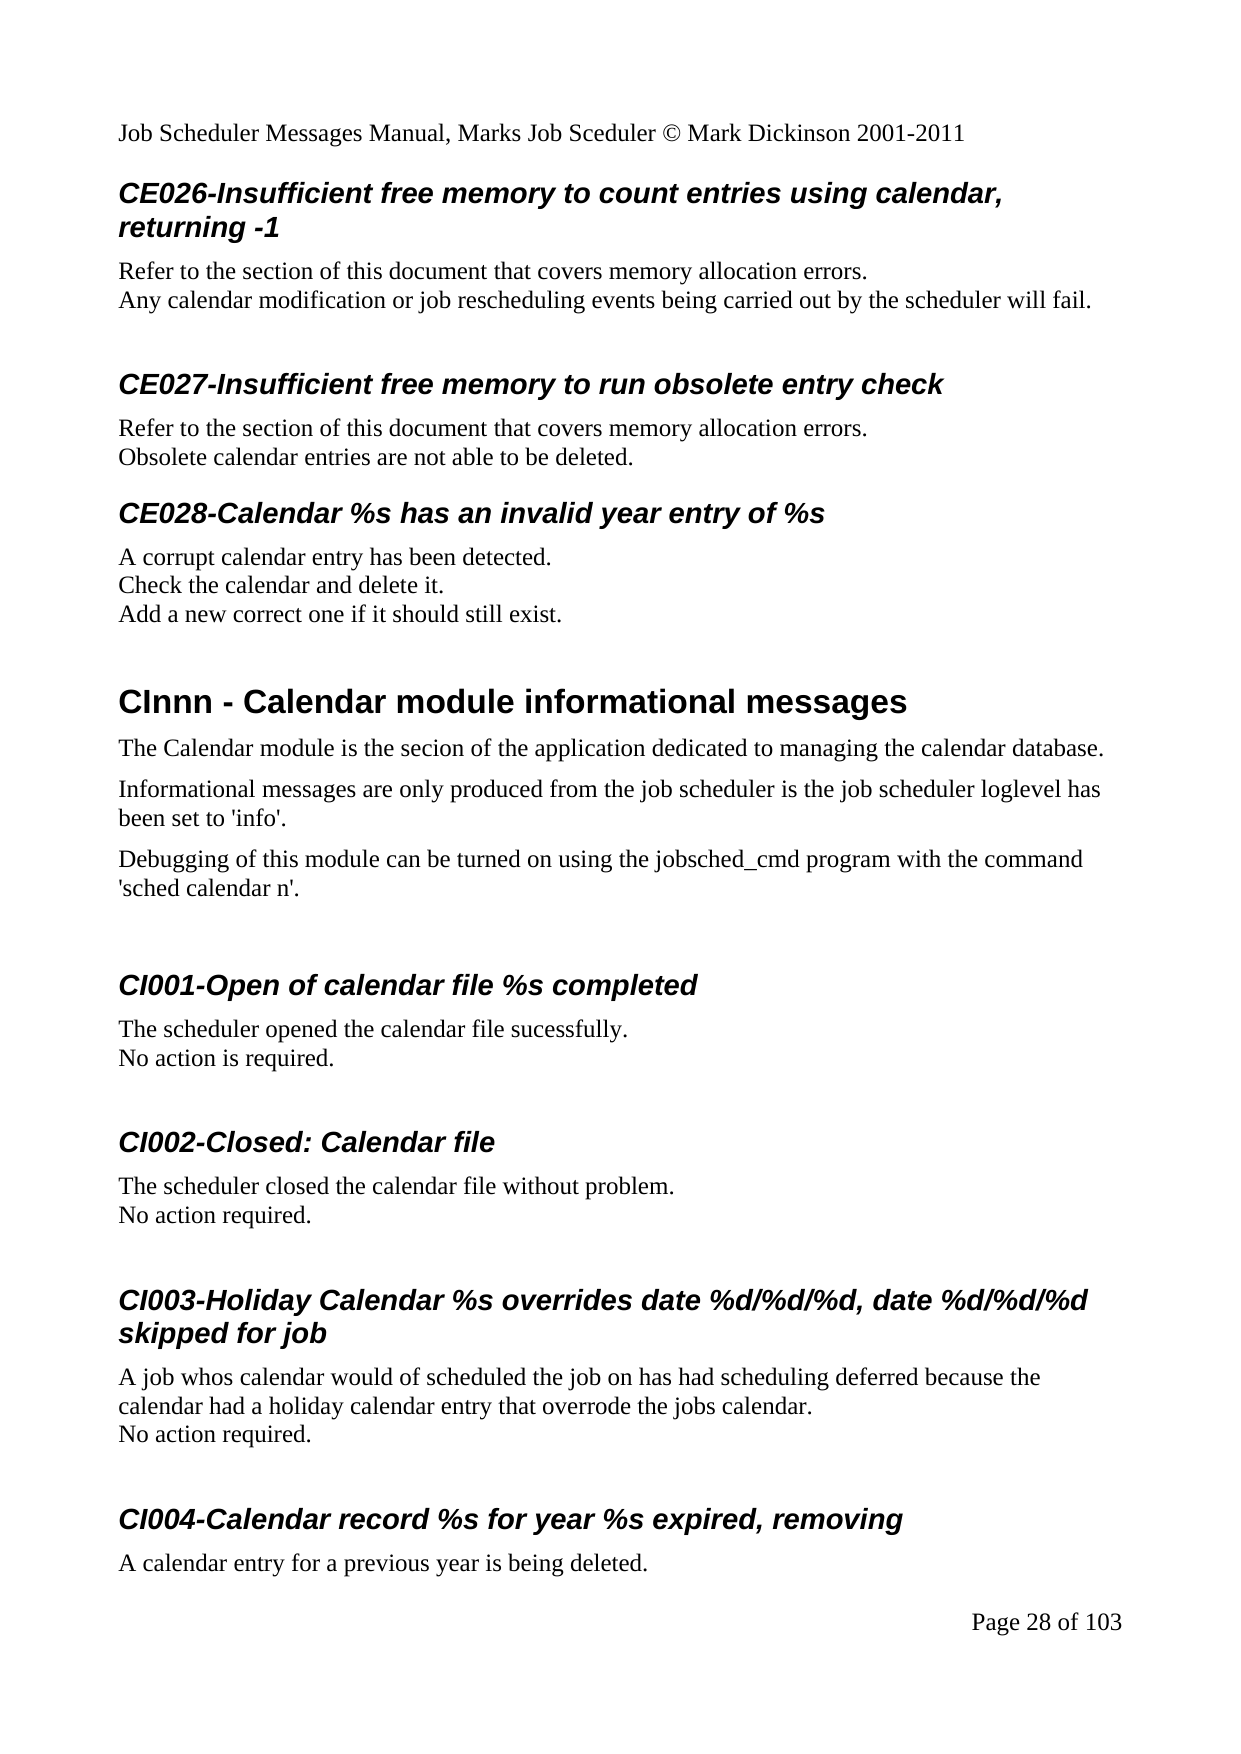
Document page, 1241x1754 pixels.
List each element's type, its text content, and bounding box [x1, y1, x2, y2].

text Refer to the section of this document that covers memory allocation errors. [118, 413, 1122, 442]
text A corrupt calendar entry has been detected. [118, 542, 1122, 571]
text The scheduler closed the calendar file without problem. [118, 1171, 1122, 1200]
text The Calendar module is the secion of the application dedicated to managing the calendar database. [118, 733, 1122, 762]
text Any calendar modification or job rescheduling events being carried out by the scheduler will fail. [118, 285, 1122, 313]
text A job whos calendar would of scheduled the job on has had scheduling deferred because the calendar had a holiday calendar entry that overrode the jobs calendar. [118, 1362, 1122, 1419]
text Add a new correct one if it should still exist. [118, 599, 1122, 628]
subtitle CE026-Insufficient free memory to count entries using calendar, returning -1 [118, 176, 1122, 243]
text The scheduler opened the calendar file sucessfully. [118, 1014, 1122, 1043]
subtitle CI003-Holiday Calendar %s overrides date %d/%d/%d, date %d/%d/%d skipped for job [118, 1282, 1122, 1349]
text A calendar entry for a previous year is being deleted. [118, 1548, 1122, 1577]
text No action required. [118, 1419, 1122, 1448]
subtitle CE028-Calendar %s has an invalid year entry of %s [118, 496, 1122, 529]
subtitle CE027-Insufficient free memory to run obsolete entry check [118, 367, 1122, 401]
text Obsolete calendar entries are not able to be deleted. [118, 442, 1122, 471]
text Informational messages are only produced from the job scheduler is the job scheduler loglevel has been set to 'info'. [118, 774, 1122, 832]
subtitle CI002-Closed: Calendar file [118, 1125, 1122, 1159]
text Refer to the section of this document that covers memory allocation errors. [118, 256, 1122, 285]
subtitle CI004-Calendar record %s for year %s expired, removing [118, 1502, 1122, 1536]
subtitle CI001-Open of calendar file %s completed [118, 968, 1122, 1001]
text Debugging of this module can be turned on using the jobsched_cmd program with the command 'sched calendar n'. [118, 844, 1122, 902]
text No action is required. [118, 1043, 1122, 1071]
subtitle CInnn - Calendar module informational messages [118, 682, 1122, 720]
text No action required. [118, 1200, 1122, 1229]
text Check the calendar and delete it. [118, 571, 1122, 599]
